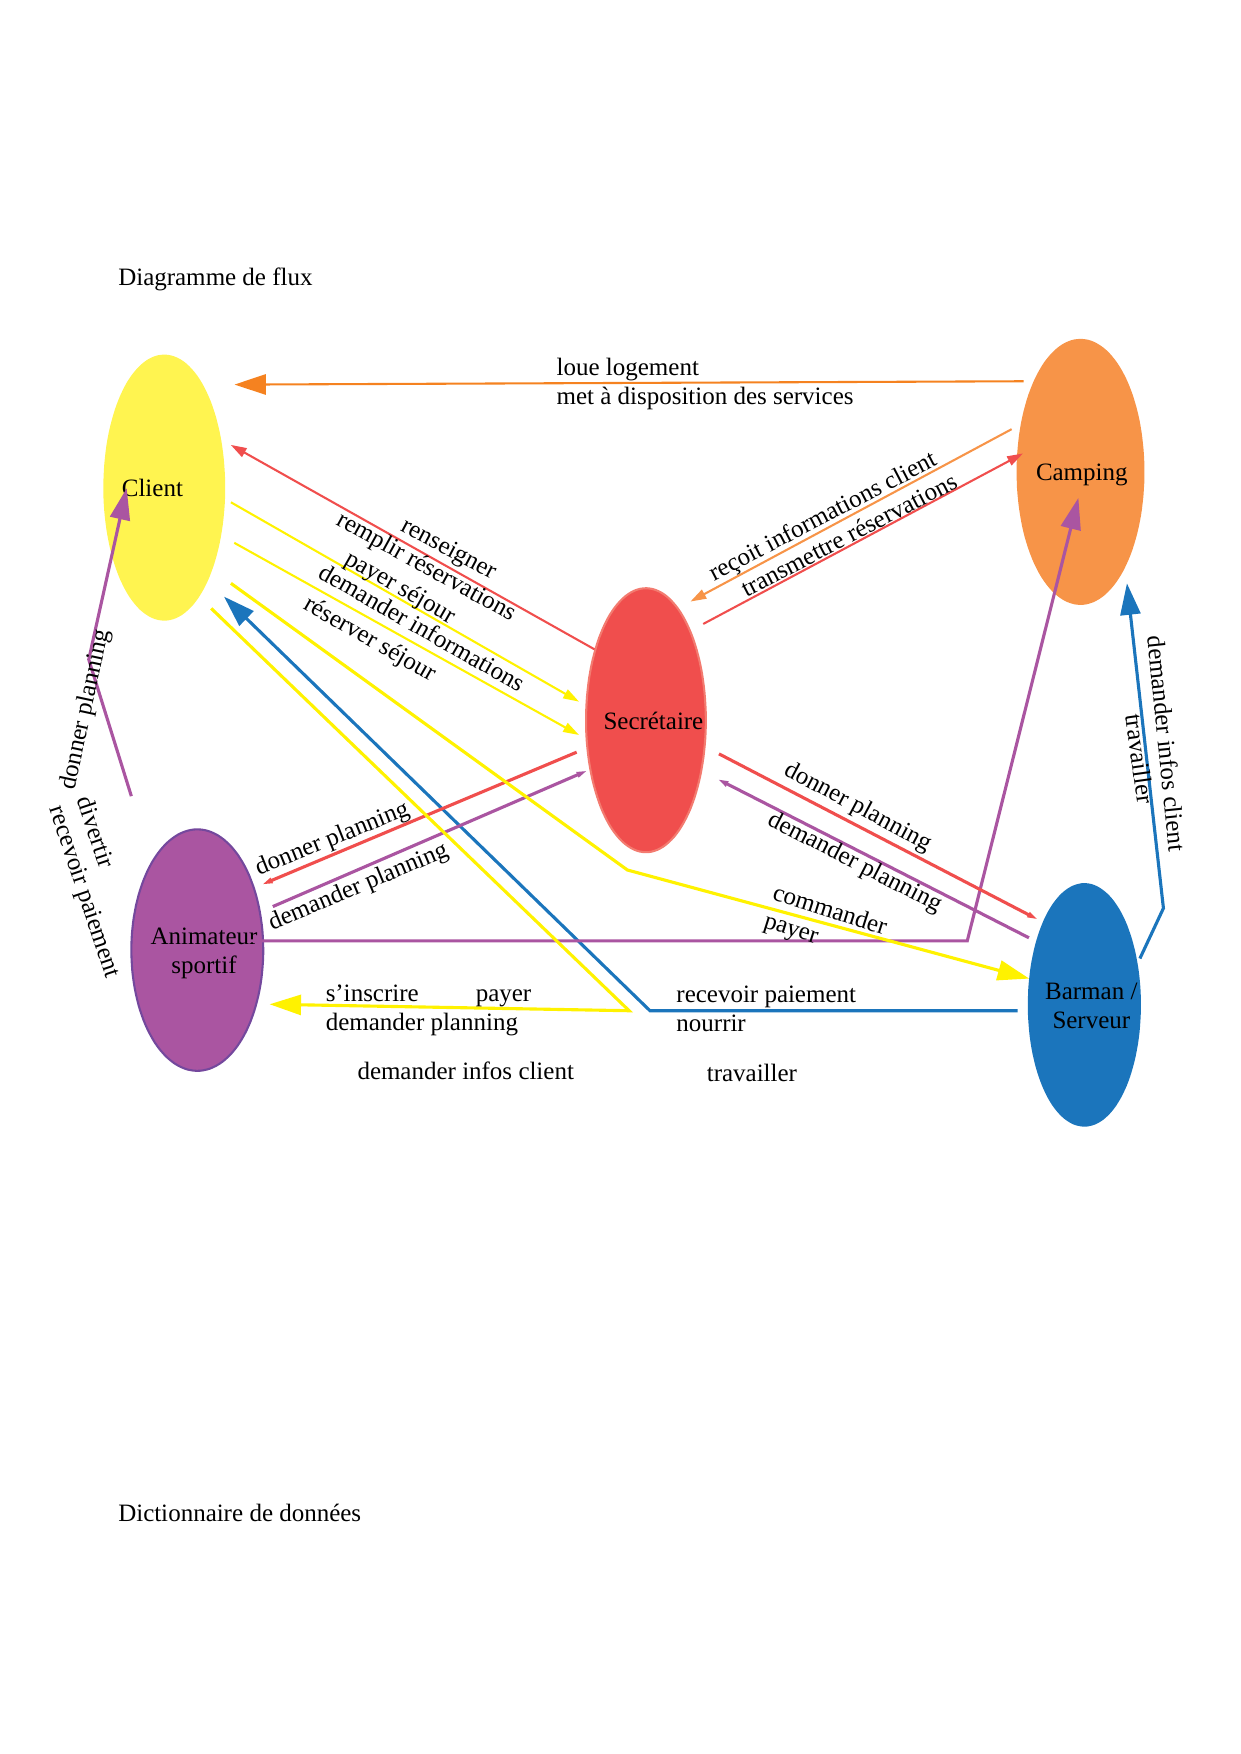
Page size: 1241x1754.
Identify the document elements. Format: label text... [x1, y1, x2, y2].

text Diagramme de flux [118, 262, 1122, 291]
text Dictionnaire de données [118, 1498, 1122, 1527]
